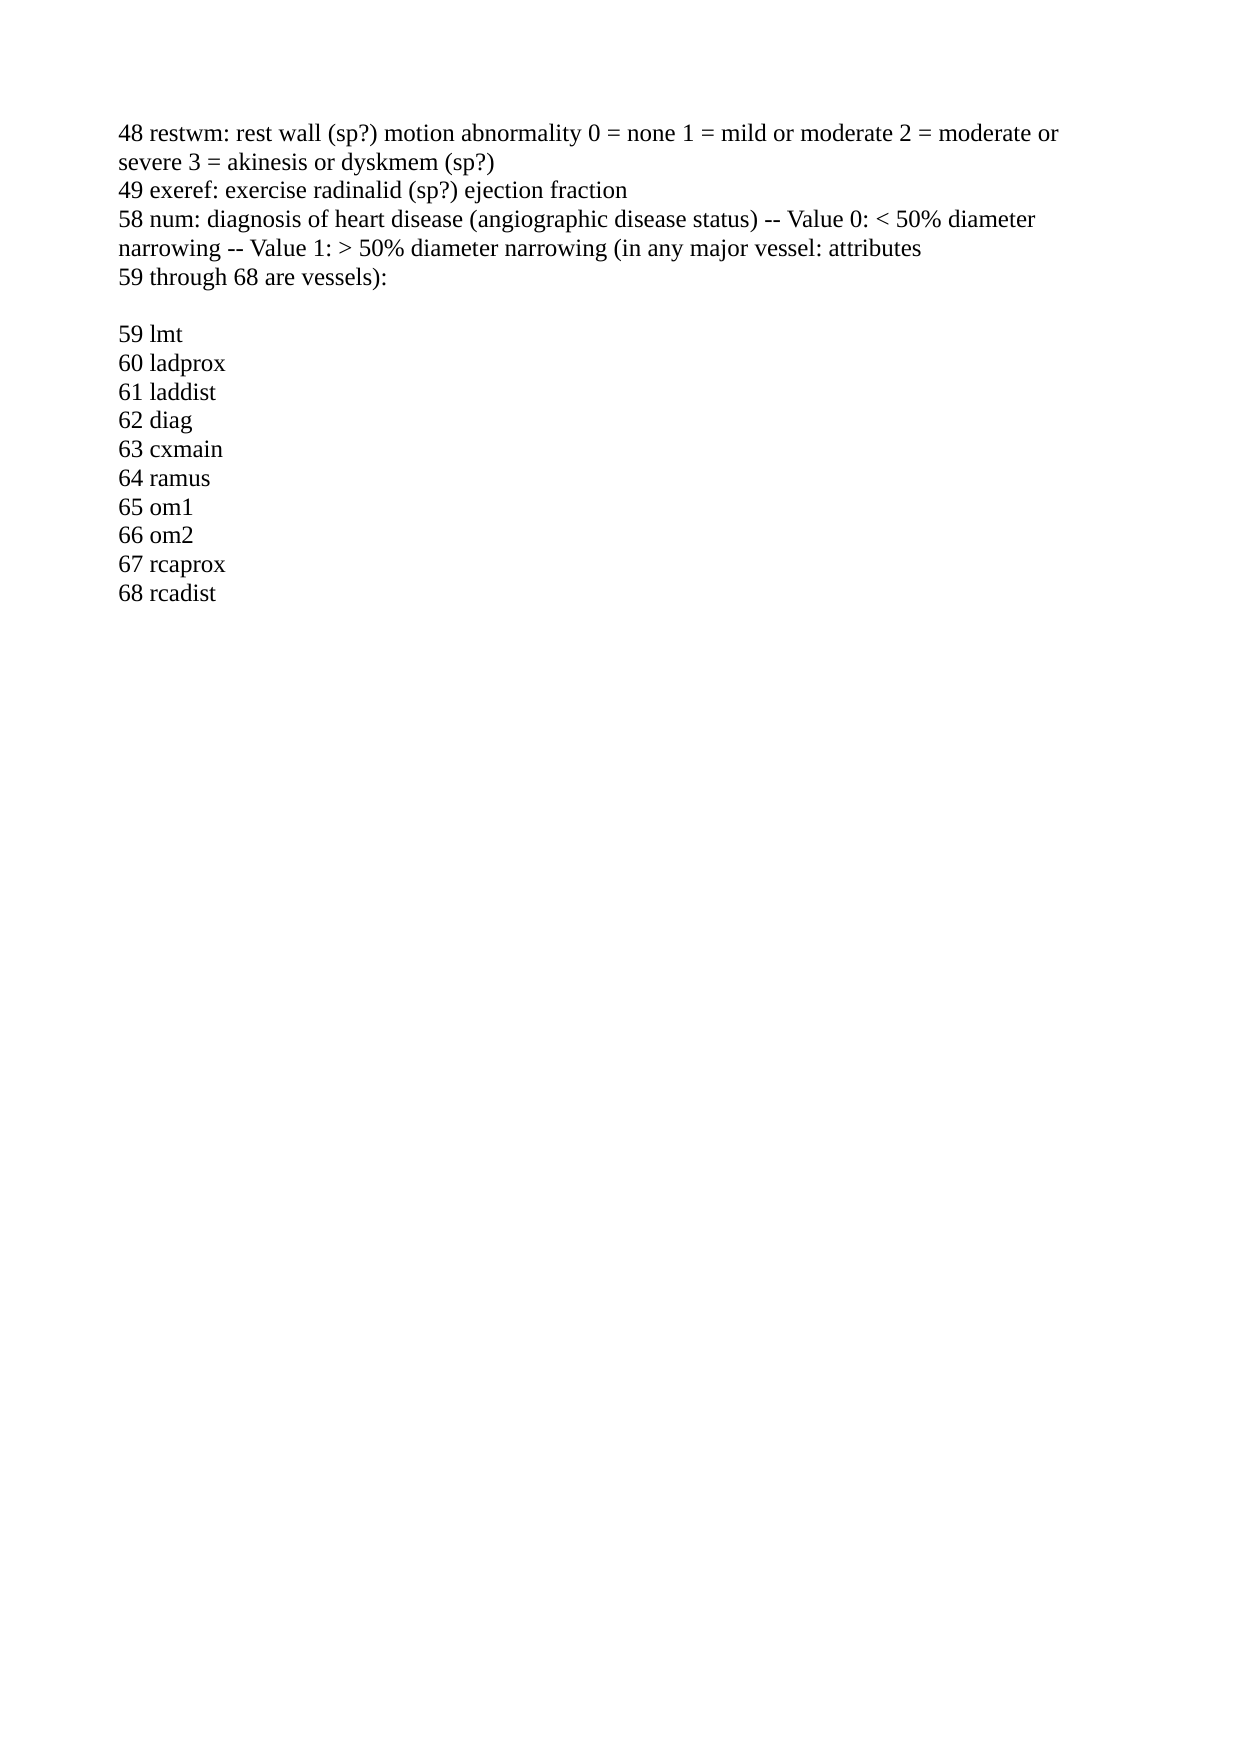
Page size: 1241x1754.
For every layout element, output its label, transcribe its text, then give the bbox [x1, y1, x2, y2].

text 59 lmt [118, 319, 1122, 348]
text 62 diag [118, 406, 1122, 434]
text 48 restwm: rest wall (sp?) motion abnormality 0 = none 1 = mild or moderate 2 = moderate or severe 3 = akinesis or dyskmem (sp?) [118, 118, 1122, 176]
text 60 ladprox [118, 348, 1122, 377]
text 65 om1 [118, 492, 1122, 521]
text 68 rcadist [118, 578, 1122, 607]
text 59 through 68 are vessels): [118, 262, 1122, 291]
text 64 ramus [118, 463, 1122, 492]
text 61 laddist [118, 377, 1122, 406]
text 66 om2 [118, 521, 1122, 549]
text 58 num: diagnosis of heart disease (angiographic disease status) -- Value 0: < 50% diameter narrowing -- Value 1: > 50% diameter narrowing (in any major vessel: attributes [118, 204, 1122, 262]
text 49 exeref: exercise radinalid (sp?) ejection fraction [118, 176, 1122, 204]
text 63 cxmain [118, 434, 1122, 463]
text 67 rcaprox [118, 549, 1122, 578]
